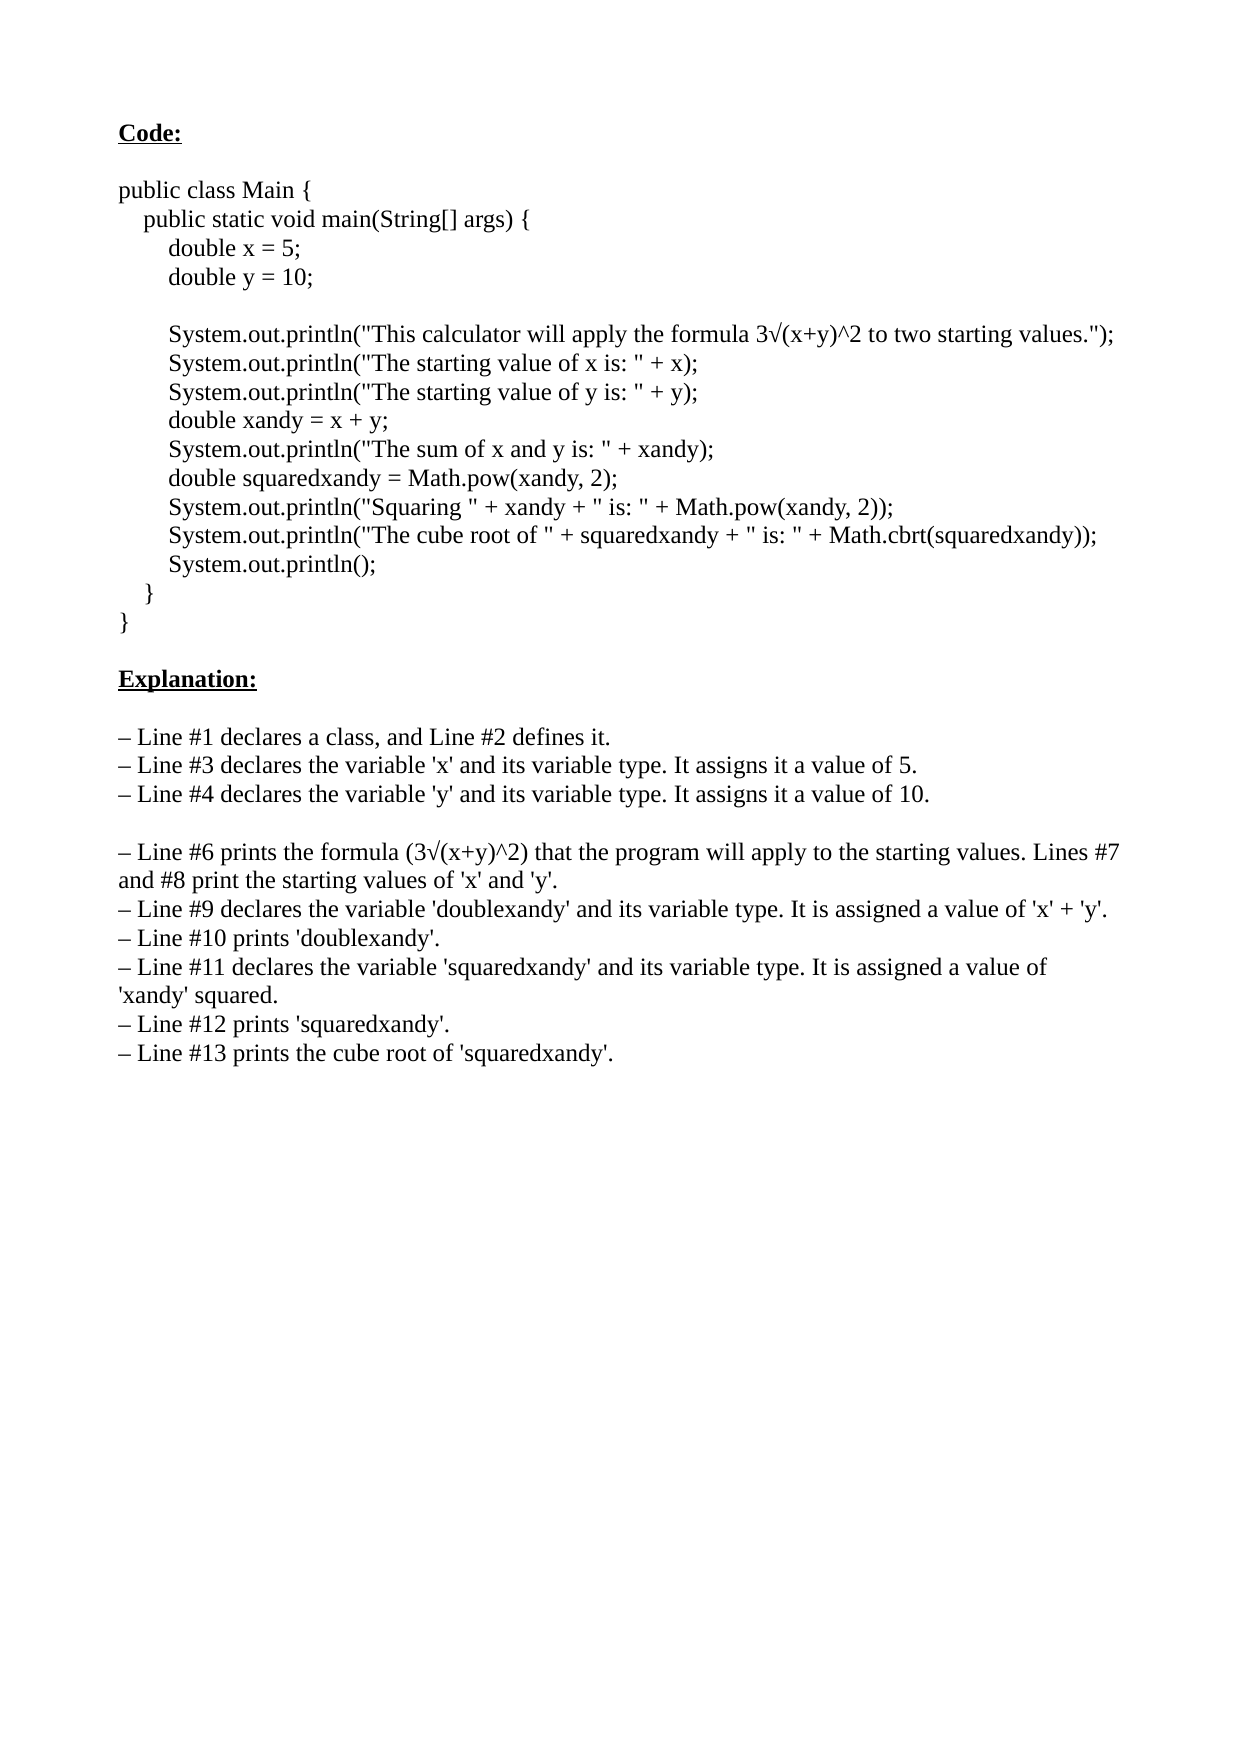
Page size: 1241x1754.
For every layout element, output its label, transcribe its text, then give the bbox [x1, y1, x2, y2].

text System.out.println(); [118, 549, 1122, 578]
text – Line #6 prints the formula (3√(x+y)^2) that the program will apply to the starting values. Lines #7 and #8 print the starting values of 'x' and 'y'. [118, 837, 1122, 894]
text – Line #12 prints 'squaredxandy'. [118, 1009, 1122, 1038]
text – Line #3 declares the variable 'x' and its variable type. It assigns it a value of 5. [118, 751, 1122, 779]
text double y = 10; [118, 262, 1122, 291]
text – Line #11 declares the variable 'squaredxandy' and its variable type. It is assigned a value of 'xandy' squared. [118, 952, 1122, 1009]
text double squaredxandy = Math.pow(xandy, 2); [118, 463, 1122, 492]
text } [118, 578, 1122, 607]
text double x = 5; [118, 233, 1122, 262]
text public class Main { [118, 176, 1122, 204]
text – Line #1 declares a class, and Line #2 defines it. [118, 722, 1122, 751]
text public static void main(String[] args) { [118, 204, 1122, 233]
text System.out.println("This calculator will apply the formula 3√(x+y)^2 to two starting values."); [118, 319, 1122, 348]
text System.out.println("The starting value of y is: " + y); [118, 377, 1122, 406]
text Code: [118, 118, 1122, 147]
text – Line #4 declares the variable 'y' and its variable type. It assigns it a value of 10. [118, 779, 1122, 808]
text double xandy = x + y; [118, 406, 1122, 434]
text System.out.println("The cube root of " + squaredxandy + " is: " + Math.cbrt(squaredxandy)); [118, 521, 1122, 549]
text } [118, 607, 1122, 636]
text System.out.println("Squaring " + xandy + " is: " + Math.pow(xandy, 2)); [118, 492, 1122, 521]
text System.out.println("The starting value of x is: " + x); [118, 348, 1122, 377]
text System.out.println("The sum of x and y is: " + xandy); [118, 434, 1122, 463]
text Explanation: [118, 664, 1122, 693]
text – Line #9 declares the variable 'doublexandy' and its variable type. It is assigned a value of 'x' + 'y'. [118, 894, 1122, 923]
text – Line #13 prints the cube root of 'squaredxandy'. [118, 1038, 1122, 1067]
text – Line #10 prints 'doublexandy'. [118, 923, 1122, 952]
